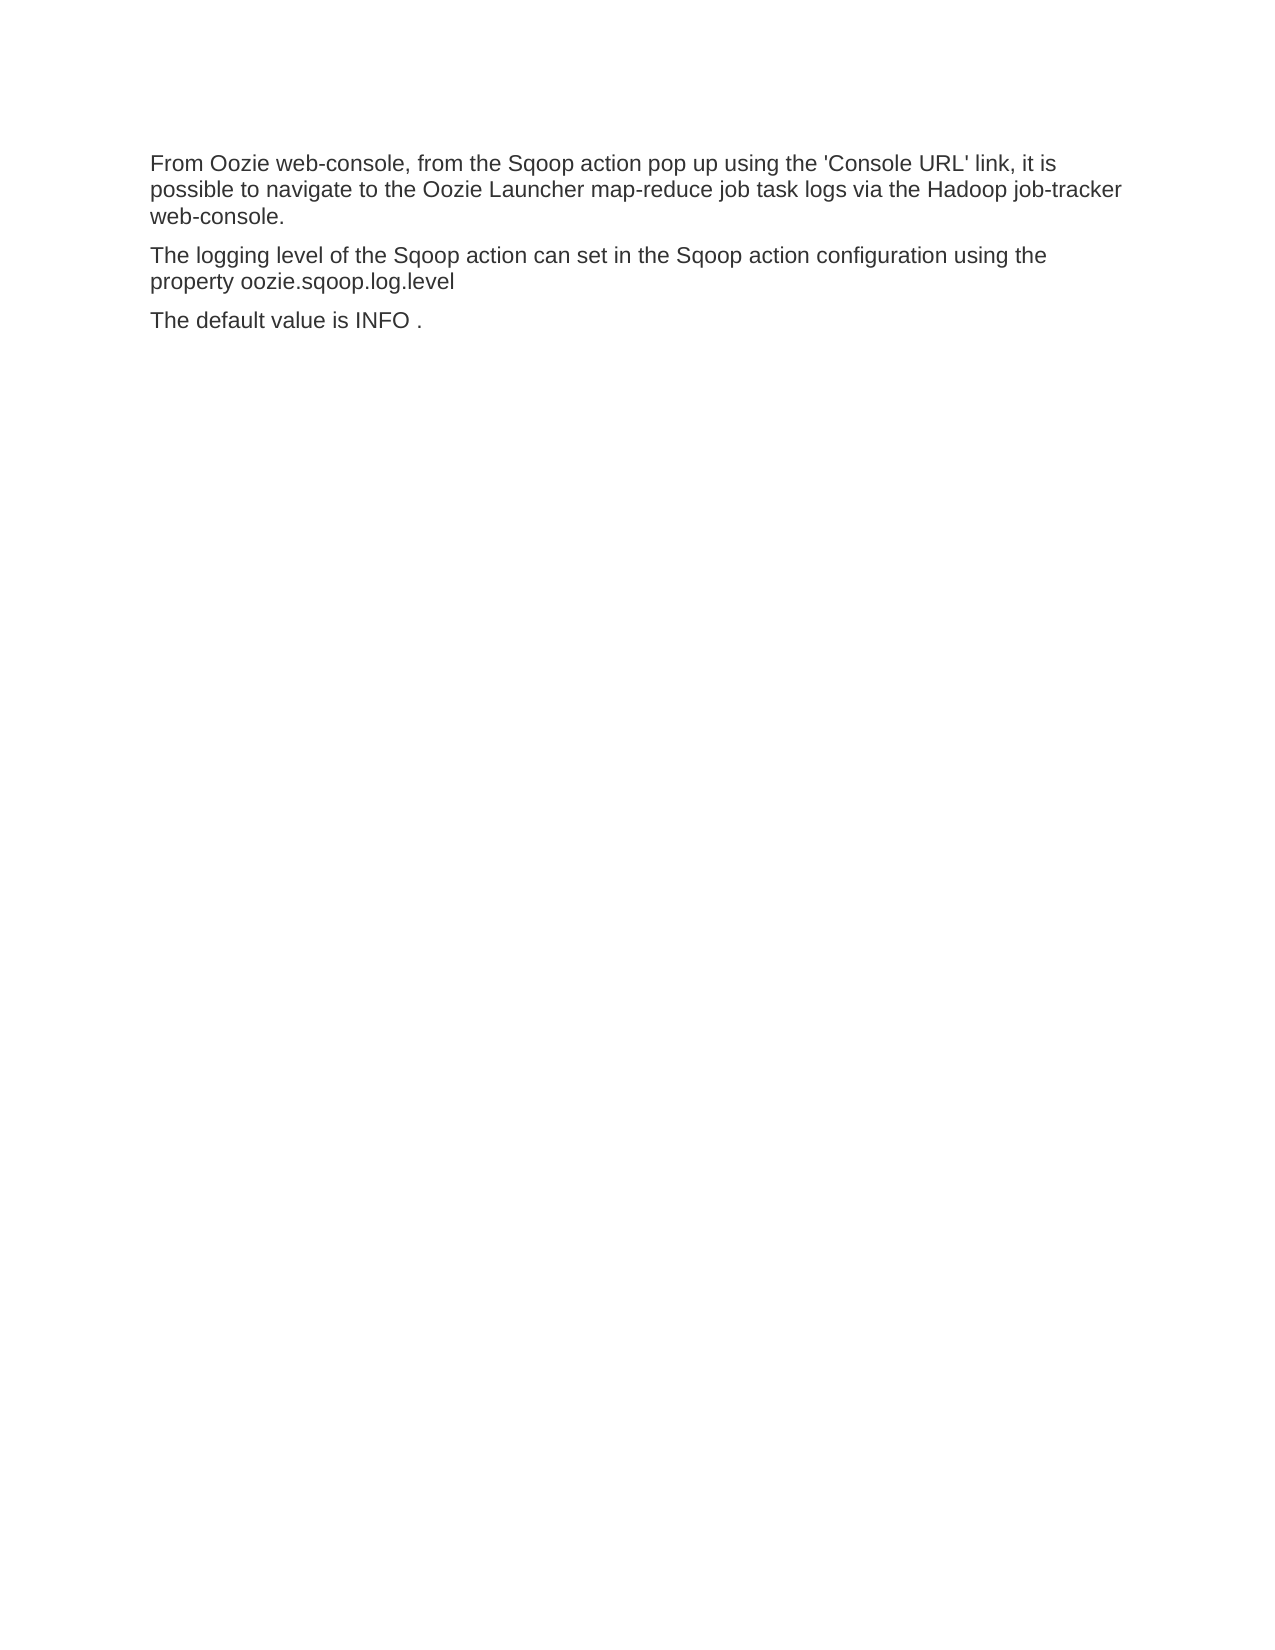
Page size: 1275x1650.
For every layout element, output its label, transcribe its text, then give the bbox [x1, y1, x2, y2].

text The logging level of the Sqoop action can set in the Sqoop action configuration using the property oozie.sqoop.log.level [150, 242, 1125, 294]
text From Oozie web-console, from the Sqoop action pop up using the 'Console URL' link, it is possible to navigate to the Oozie Launcher map-reduce job task logs via the Hadoop job-tracker web-console. [150, 150, 1125, 229]
text The default value is INFO . [150, 307, 1125, 333]
